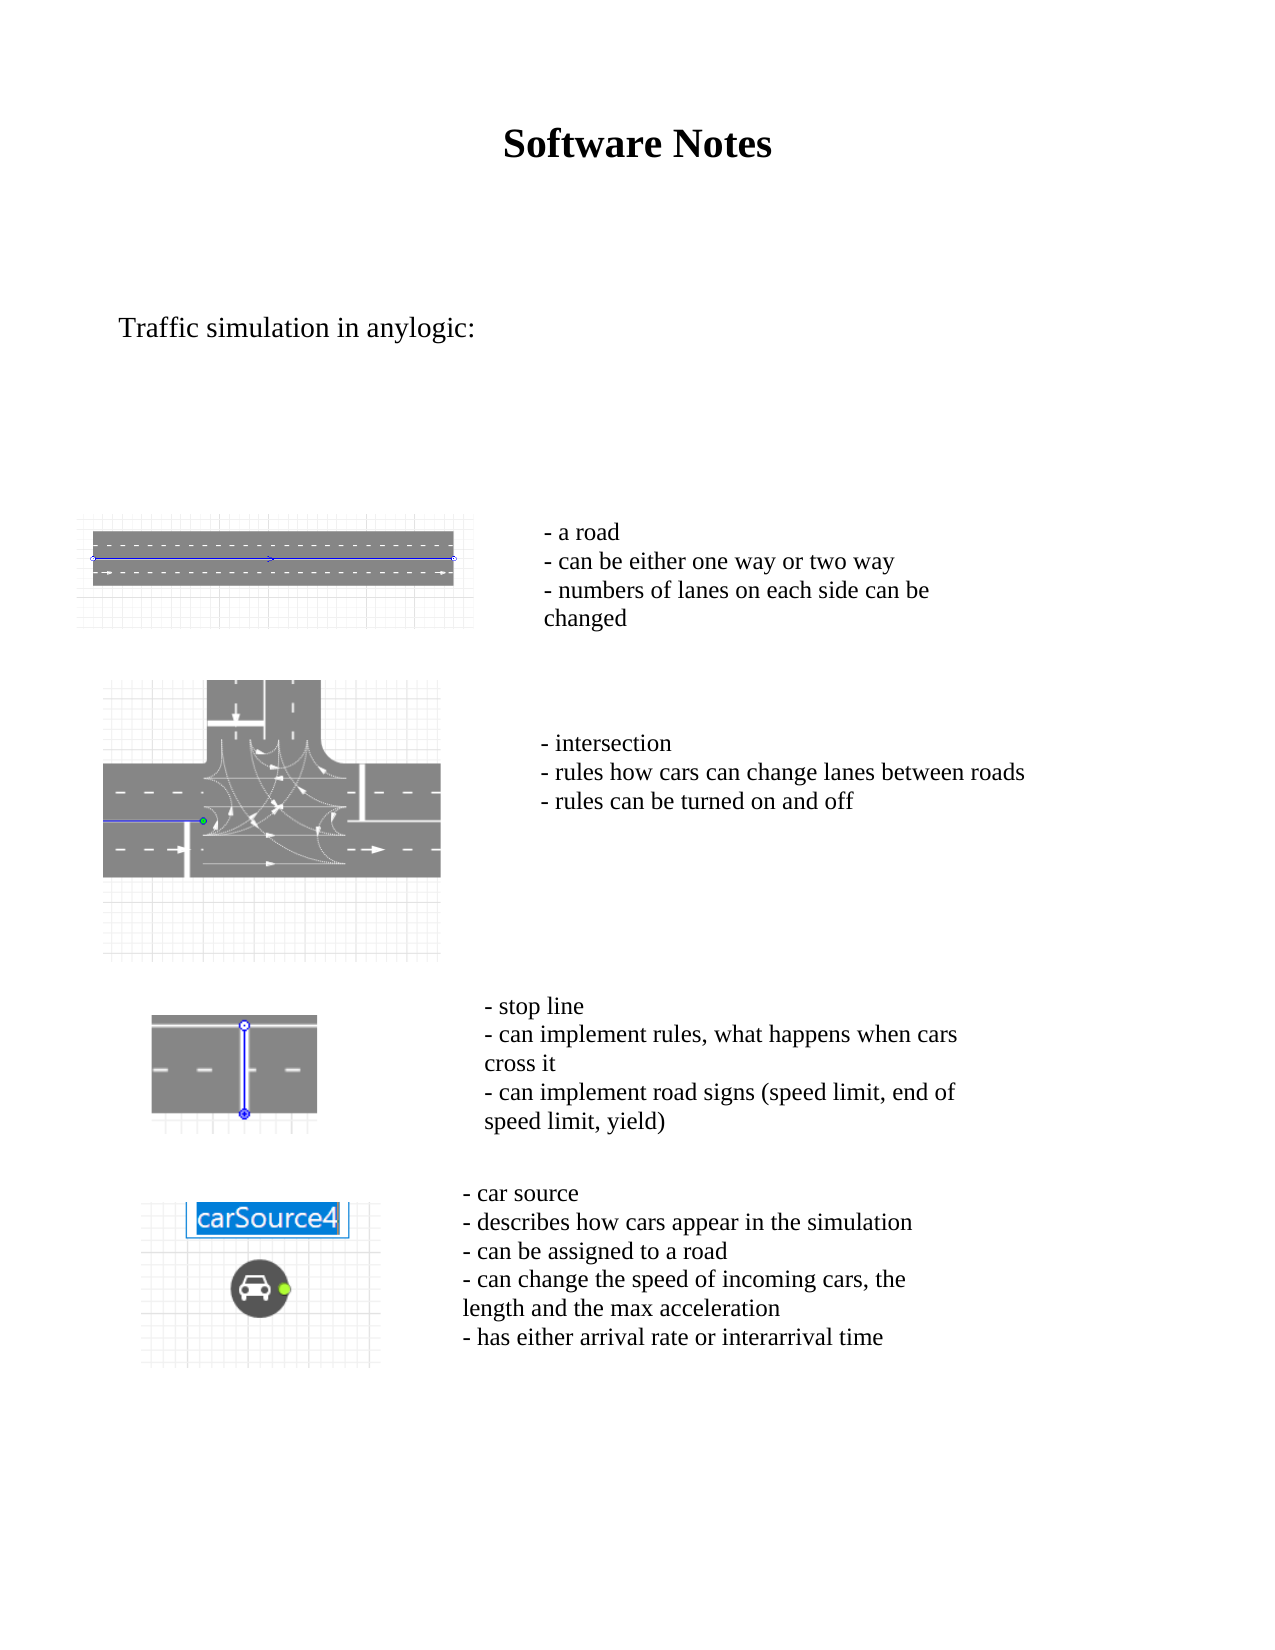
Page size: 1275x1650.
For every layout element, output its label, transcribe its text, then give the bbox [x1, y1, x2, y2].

picture [151, 1015, 318, 1134]
picture [141, 1202, 381, 1368]
picture [103, 680, 441, 962]
picture [76, 514, 474, 629]
text Traffic simulation in anylogic: [118, 310, 1157, 343]
text Software Notes [118, 118, 1157, 166]
